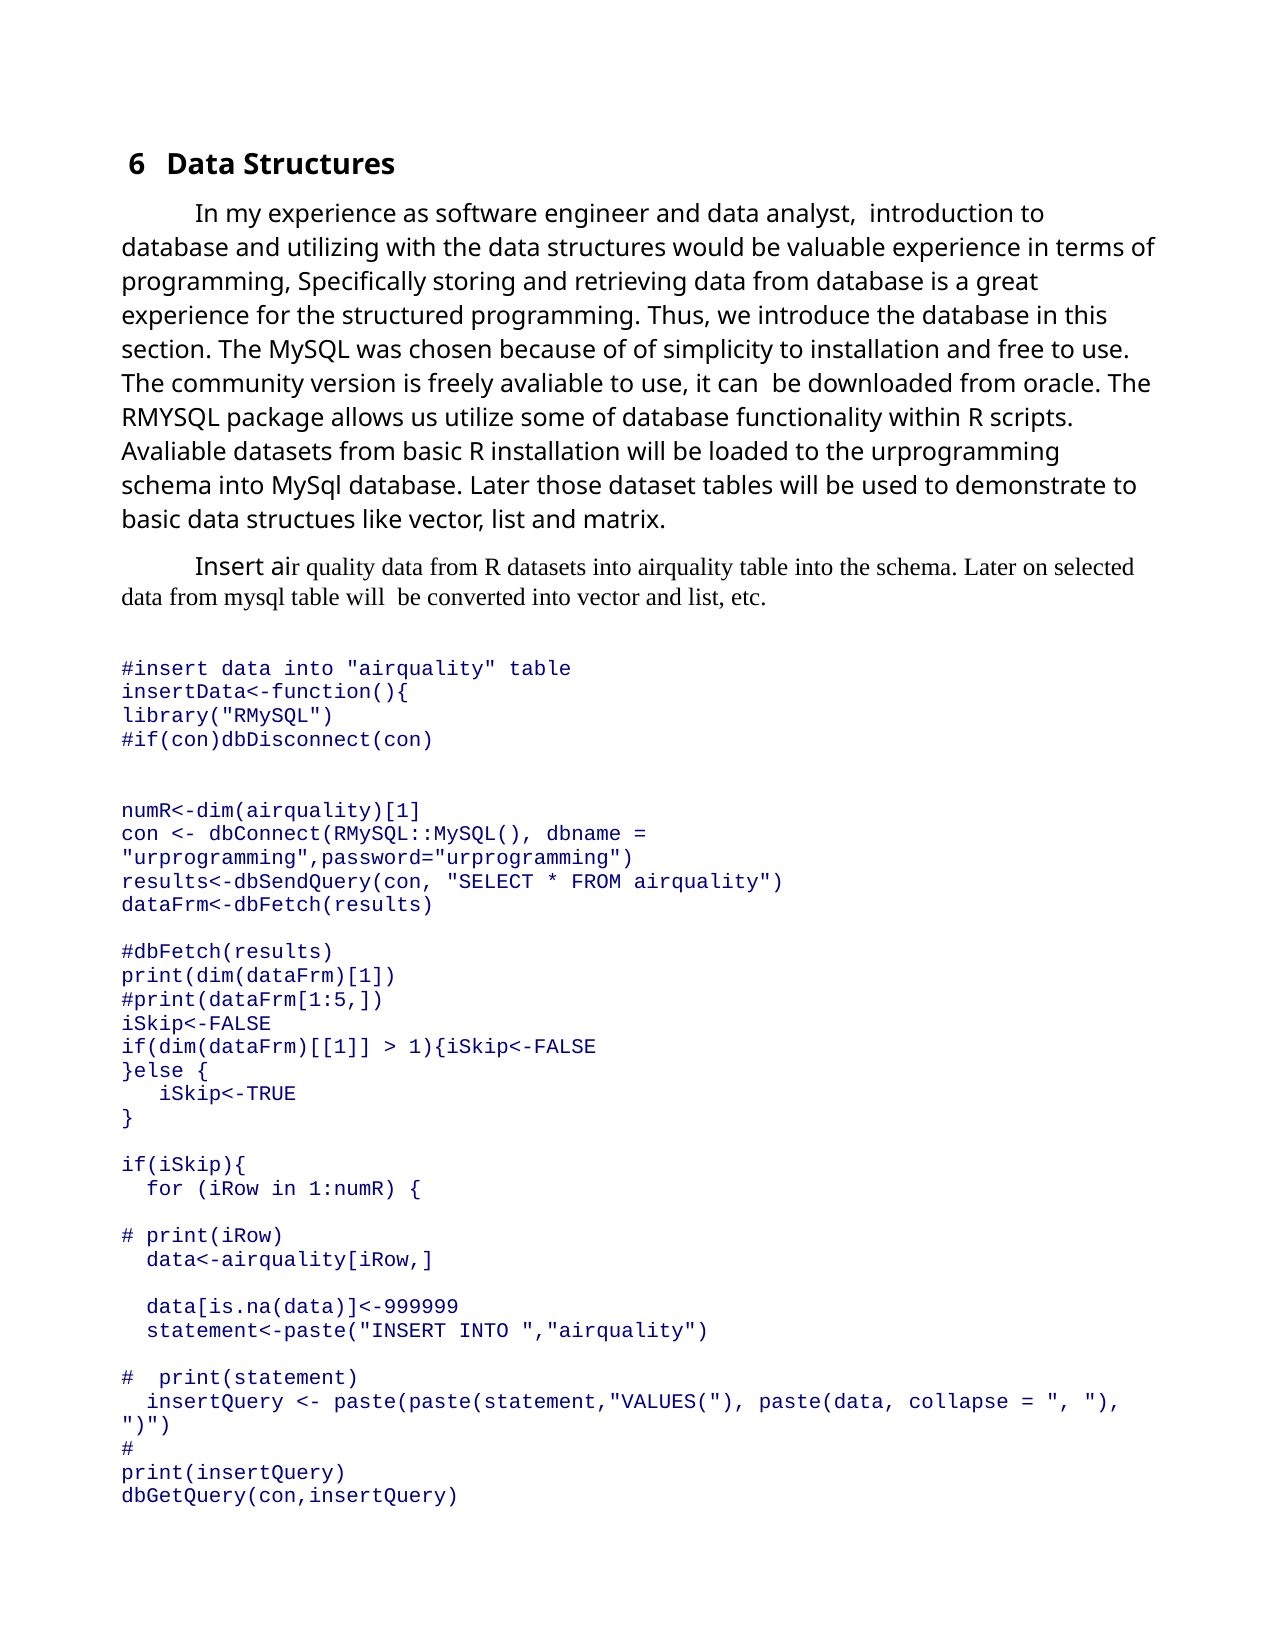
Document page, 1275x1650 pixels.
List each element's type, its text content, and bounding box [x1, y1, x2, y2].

text insertData<-function(){ [121, 681, 1158, 705]
text results<-dbSendQuery(con, "SELECT * FROM airquality") [121, 871, 1158, 894]
text con <- dbConnect(RMySQL::MySQL(), dbname = "urprogramming",password="urprogramming") [121, 823, 1158, 871]
text if(dim(dataFrm)[[1]] > 1){iSkip<-FALSE [121, 1036, 1158, 1060]
text iSkip<-TRUE [121, 1083, 1158, 1107]
text Insert air quality data from R datasets into airquality table into the schema. Later on selected data from mysql table will be converted into vector and list, etc. [121, 548, 1158, 611]
text data[is.na(data)]<-999999 [121, 1296, 1158, 1320]
text #if(con)dbDisconnect(con) [121, 729, 1158, 752]
text }else { [121, 1060, 1158, 1083]
text # [121, 1438, 1158, 1462]
text statement<-paste("INSERT INTO ","airquality") [121, 1320, 1158, 1343]
text # print(statement) [121, 1367, 1158, 1391]
text #dbFetch(results) [121, 942, 1158, 965]
text In my experience as software engineer and data analyst, introduction to database and utilizing with the data structures would be valuable experience in terms of programming, Specifically storing and retrieving data from database is a great experience for the structured programming. Thus, we introduce the database in this section. The MySQL was chosen because of of simplicity to installation and free to use. The community version is freely avaliable to use, it can be downloaded from oracle. The RMYSQL package allows us utilize some of database functionality within R scripts. Avaliable datasets from basic R installation will be loaded to the urprogramming schema into MySql database. Later those dataset tables will be used to demonstrate to basic data structues like vector, list and matrix. [121, 195, 1158, 536]
text } [121, 1107, 1158, 1131]
text # print(iRow) [121, 1225, 1158, 1249]
text insertQuery <- paste(paste(statement,"VALUES("), paste(data, collapse = ", "), ")") [121, 1391, 1158, 1438]
text numR<-dim(airquality)[1] [121, 800, 1158, 823]
text data<-airquality[iRow,] [121, 1249, 1158, 1273]
text if(iSkip){ [121, 1154, 1158, 1178]
text #insert data into "airquality" table [121, 658, 1158, 681]
subtitle Data Structures [121, 143, 1158, 183]
text #print(dataFrm[1:5,]) [121, 989, 1158, 1012]
text for (iRow in 1:numR) { [121, 1178, 1158, 1202]
text dbGetQuery(con,insertQuery) [121, 1485, 1158, 1509]
text iSkip<-FALSE [121, 1012, 1158, 1036]
text library("RMySQL") [121, 705, 1158, 729]
text print(dim(dataFrm)[1]) [121, 965, 1158, 989]
text print(insertQuery) [121, 1462, 1158, 1485]
text dataFrm<-dbFetch(results) [121, 894, 1158, 918]
